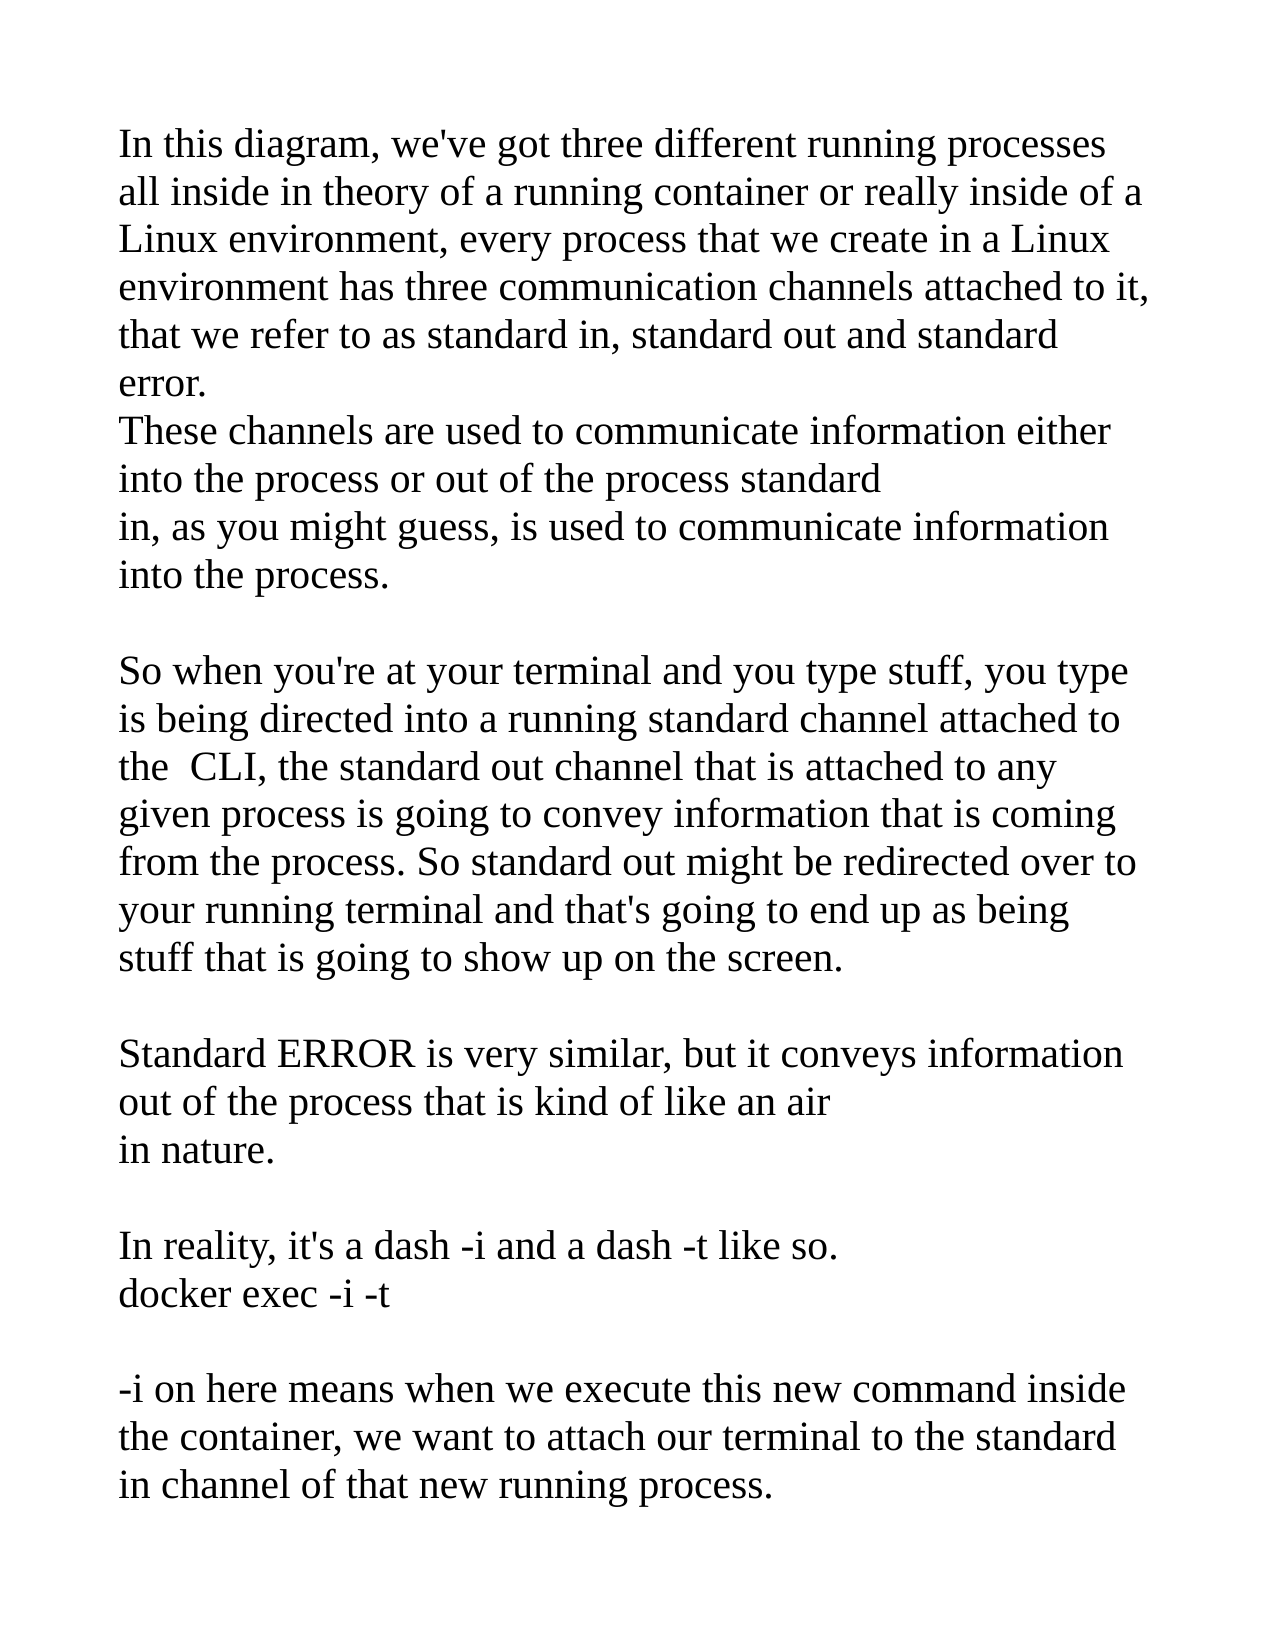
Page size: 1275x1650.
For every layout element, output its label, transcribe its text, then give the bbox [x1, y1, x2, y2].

text So when you're at your terminal and you type stuff, you type is being directed into a running standard channel attached to the CLI, the standard out channel that is attached to any given process is going to convey information that is coming from the process. So standard out might be redirected over to your running terminal and that's going to end up as being [118, 645, 1157, 933]
text in nature. [118, 1124, 1157, 1172]
text stuff that is going to show up on the screen. [118, 933, 1157, 981]
text In this diagram, we've got three different running processes all inside in theory of a running container or really inside of a Linux environment, every process that we create in a Linux environment has three communication channels attached to it, that we refer to as standard in, standard out and standard error. [118, 118, 1157, 406]
text docker exec -i -t [118, 1268, 1157, 1316]
text These channels are used to communicate information either into the process or out of the process standard [118, 406, 1157, 501]
text In reality, it's a dash -i and a dash -t like so. [118, 1220, 1157, 1268]
text -i on here means when we execute this new command inside the container, we want to attach our terminal to the standard in channel of that new running process. [118, 1364, 1157, 1508]
text in, as you might guess, is used to communicate information into the process. [118, 501, 1157, 597]
text Standard ERROR is very similar, but it conveys information out of the process that is kind of like an air [118, 1028, 1157, 1124]
